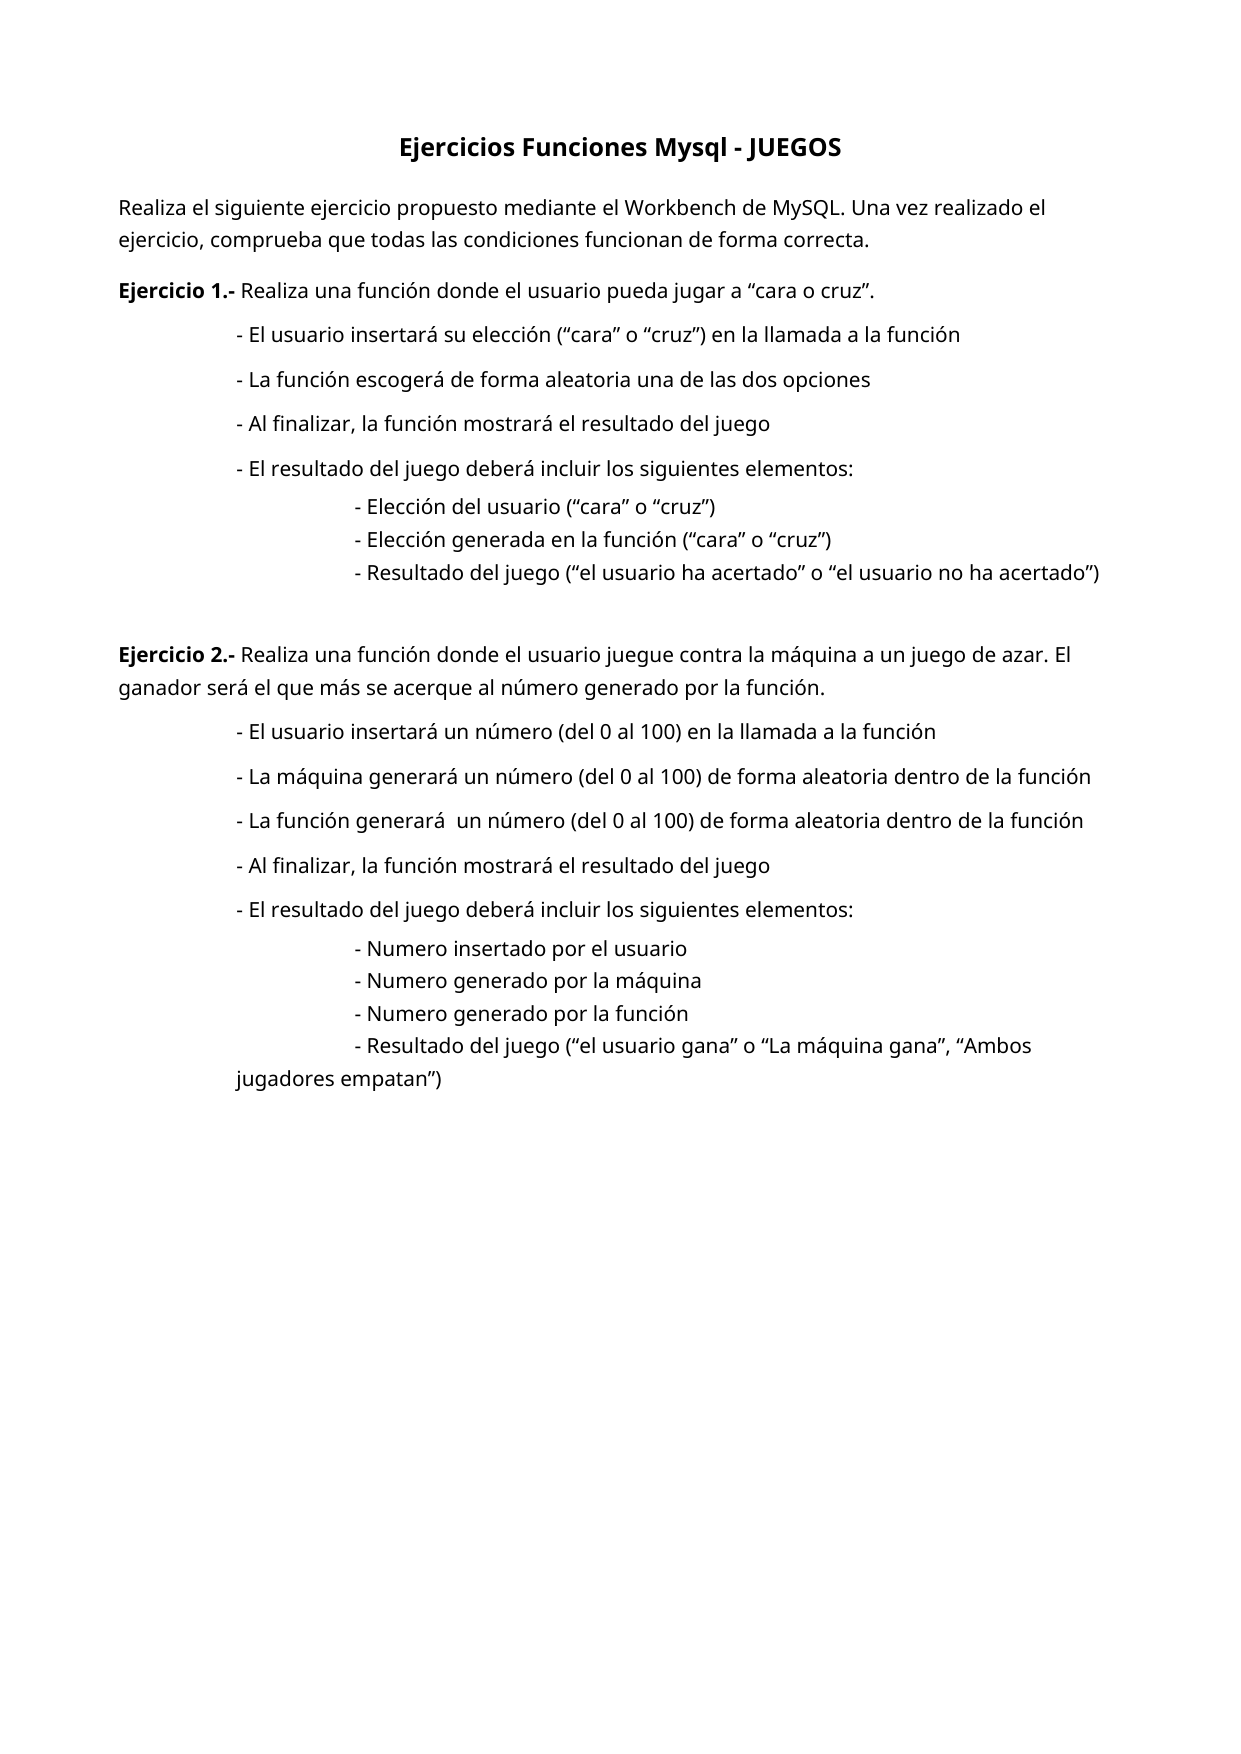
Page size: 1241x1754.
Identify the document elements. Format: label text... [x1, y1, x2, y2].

text Ejercicio 2.- Realiza una función donde el usuario juegue contra la máquina a un juego de azar. El ganador será el que más se acerque al número generado por la función. [118, 640, 1122, 701]
text Realiza el siguiente ejercicio propuesto mediante el Workbench de MySQL. Una vez realizado el ejercicio, comprueba que todas las condiciones funcionan de forma correcta. [118, 193, 1122, 254]
text - El usuario insertará un número (del 0 al 100) en la llamada a la función [118, 717, 1122, 746]
text - Numero generado por la máquina [236, 966, 1122, 995]
text - El usuario insertará su elección (“cara” o “cruz”) en la llamada a la función [118, 320, 1122, 349]
text - Numero generado por la función [236, 999, 1122, 1027]
text - El resultado del juego deberá incluir los siguientes elementos: [118, 454, 1122, 482]
text - La máquina generará un número (del 0 al 100) de forma aleatoria dentro de la función [118, 762, 1122, 790]
text - Elección del usuario (“cara” o “cruz”) [236, 492, 1122, 521]
text - Al finalizar, la función mostrará el resultado del juego [118, 409, 1122, 438]
text - Resultado del juego (“el usuario ha acertado” o “el usuario no ha acertado”) [236, 558, 1122, 586]
text Ejercicios Funciones Mysql - JUEGOS [118, 130, 1122, 164]
text - Al finalizar, la función mostrará el resultado del juego [118, 851, 1122, 879]
text - Elección generada en la función (“cara” o “cruz”) [236, 525, 1122, 553]
text - El resultado del juego deberá incluir los siguientes elementos: [118, 895, 1122, 924]
text Ejercicio 1.- Realiza una función donde el usuario pueda jugar a “cara o cruz”. [118, 276, 1122, 304]
text - La función generará un número (del 0 al 100) de forma aleatoria dentro de la función [118, 806, 1122, 835]
text - Numero insertado por el usuario [236, 934, 1122, 962]
text - La función escogerá de forma aleatoria una de las dos opciones [118, 365, 1122, 393]
text - Resultado del juego (“el usuario gana” o “La máquina gana”, “Ambos jugadores empatan”) [236, 1032, 1122, 1093]
